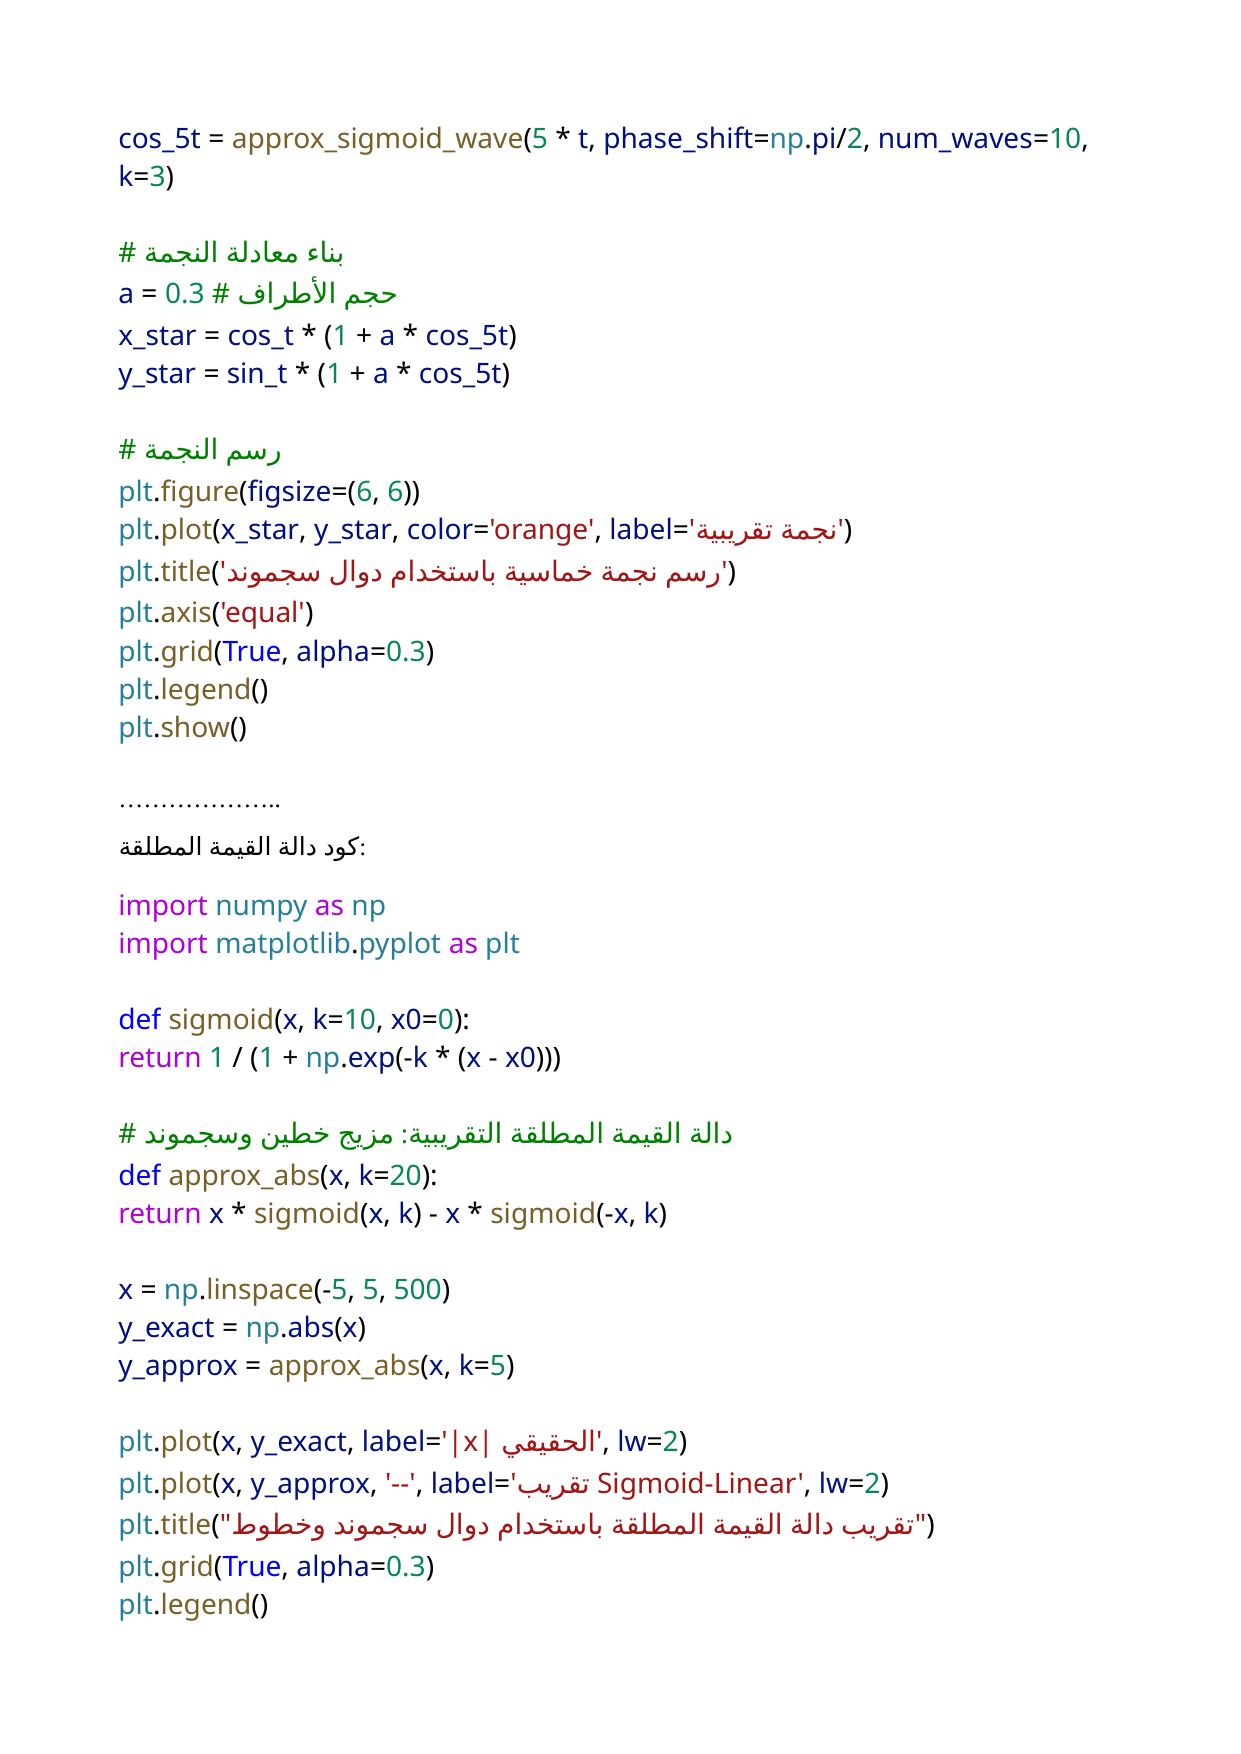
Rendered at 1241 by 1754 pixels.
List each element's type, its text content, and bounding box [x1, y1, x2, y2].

text x = np.linspace(-5, 5, 500) [118, 1269, 1122, 1307]
text def sigmoid(x, k=10, x0=0): [118, 999, 1122, 1037]
text plt.plot(x, y_exact, label='|x| الحقيقي', lw=2) [118, 1422, 1122, 1463]
text import matplotlib.pyplot as plt [118, 923, 1122, 962]
text x_star = cos_t * (1 + a * cos_5t) [118, 315, 1122, 354]
text y_star = sin_t * (1 + a * cos_5t) [118, 354, 1122, 392]
text plt.legend() [118, 669, 1122, 708]
text ……………….. [118, 784, 1122, 813]
text return 1 / (1 + np.exp(-k * (x - x0))) [118, 1037, 1122, 1076]
text # رسم النجمة [118, 429, 1122, 471]
text plt.plot(x, y_approx, '--', label='تقريب Sigmoid-Linear', lw=2) [118, 1463, 1122, 1505]
text import numpy as np [118, 885, 1122, 923]
text y_exact = np.abs(x) [118, 1307, 1122, 1346]
text plt.show() [118, 708, 1122, 746]
text plt.legend() [118, 1584, 1122, 1623]
text plt.title("تقريب دالة القيمة المطلقة باستخدام دوال سجموند وخطوط") [118, 1505, 1122, 1546]
text plt.title('رسم نجمة خماسية باستخدام دوال سجموند') [118, 551, 1122, 593]
text def approx_abs(x, k=20): [118, 1155, 1122, 1193]
text return x * sigmoid(x, k) - x * sigmoid(-x, k) [118, 1193, 1122, 1232]
text plt.grid(True, alpha=0.3) [118, 1546, 1122, 1584]
text # بناء معادلة النجمة [118, 232, 1122, 274]
text plt.axis('equal') [118, 593, 1122, 631]
text # دالة القيمة المطلقة التقريبية: مزيج خطين وسجموند [118, 1113, 1122, 1155]
text plt.plot(x_star, y_star, color='orange', label='نجمة تقريبية') [118, 509, 1122, 551]
text كود دالة القيمة المطلقة: [118, 832, 1122, 865]
text cos_5t = approx_sigmoid_wave(5 * t, phase_shift=np.pi/2, num_waves=10, k=3) [118, 118, 1122, 195]
text plt.figure(figsize=(6, 6)) [118, 471, 1122, 509]
text a = 0.3 # حجم الأطراف [118, 274, 1122, 315]
text plt.grid(True, alpha=0.3) [118, 631, 1122, 669]
text y_approx = approx_abs(x, k=5) [118, 1346, 1122, 1384]
